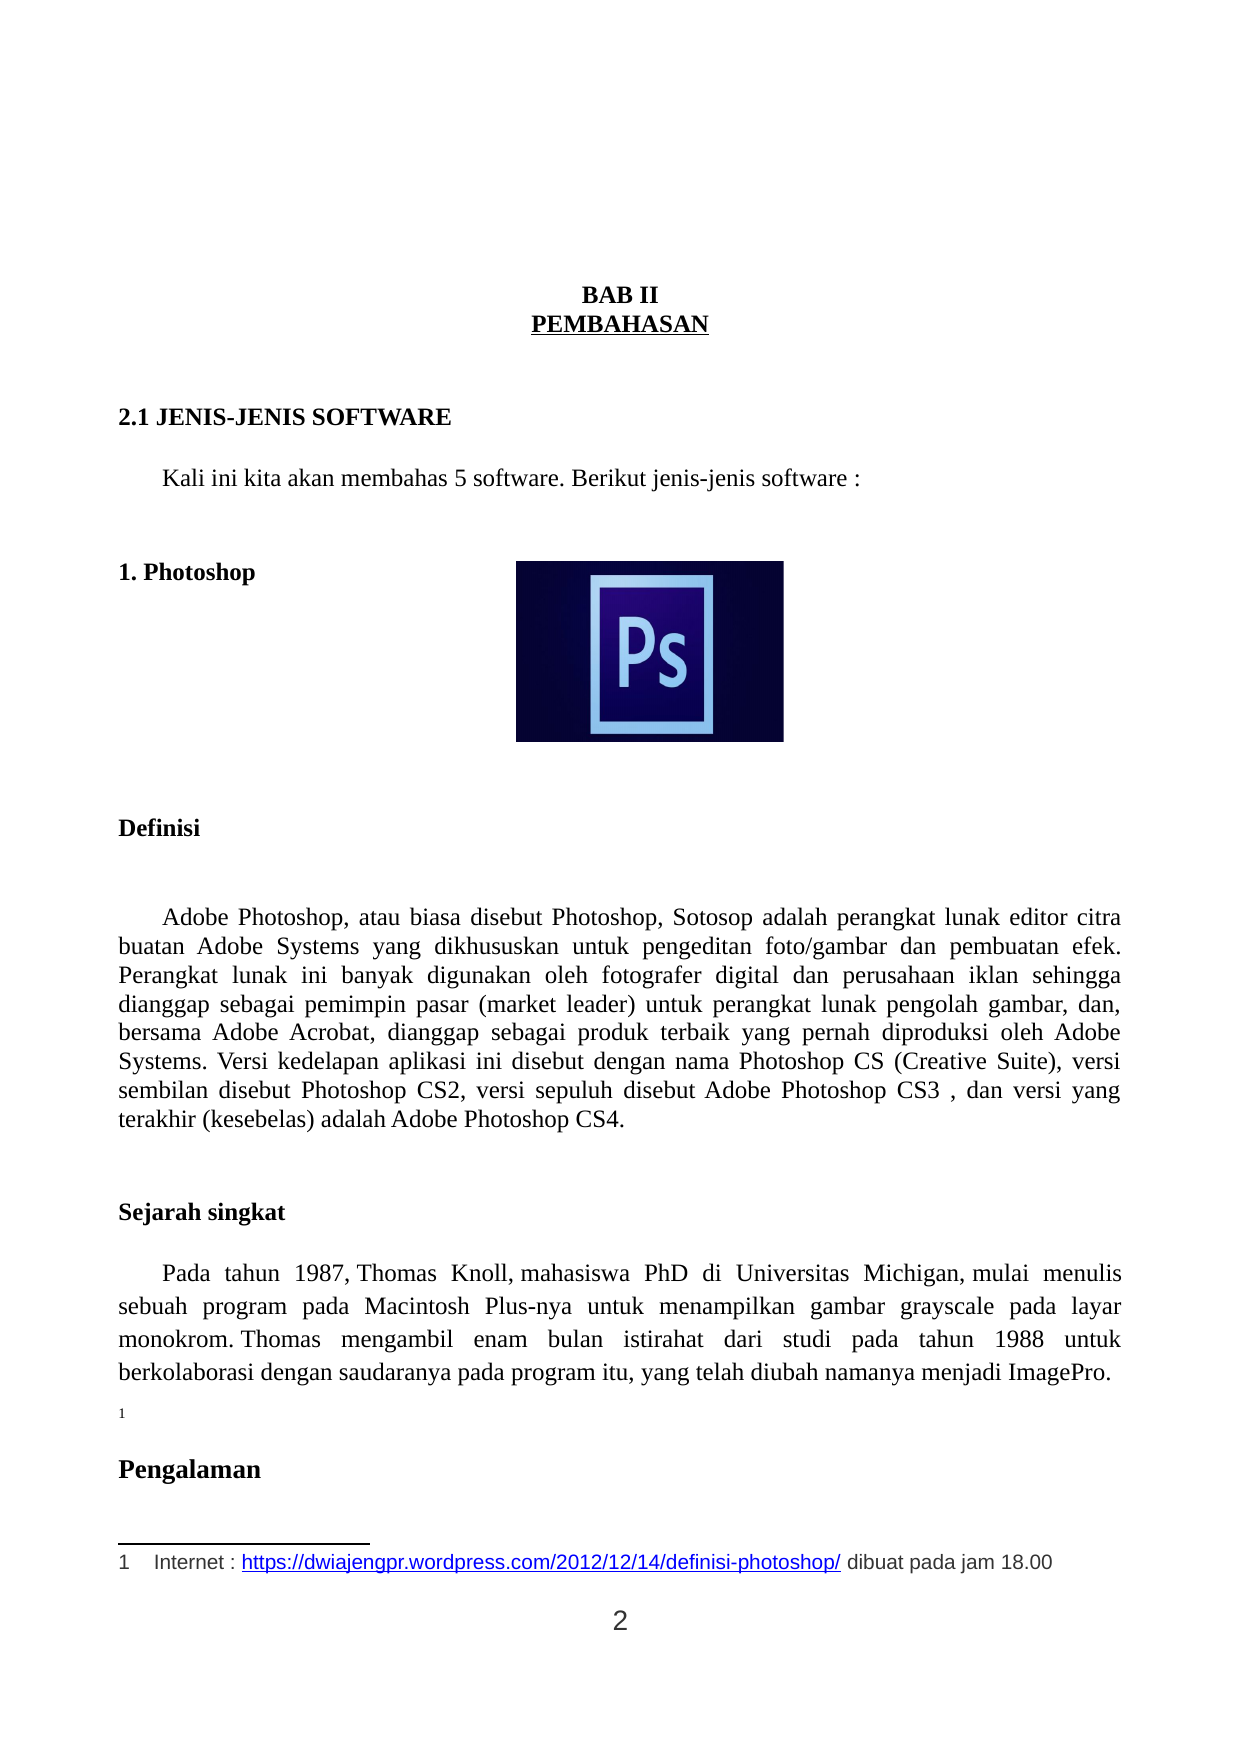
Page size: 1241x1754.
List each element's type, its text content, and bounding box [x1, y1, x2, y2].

text Adobe Photoshop, atau biasa disebut Photoshop, Sotosop adalah perangkat lunak editor citra buatan Adobe Systems yang dikhususkan untuk pengeditan foto/gambar dan pembuatan efek. Perangkat lunak ini banyak digunakan oleh fotografer digital dan perusahaan iklan sehingga dianggap sebagai pemimpin pasar (market leader) untuk perangkat lunak pengolah gambar, dan, bersama Adobe Acrobat, dianggap sebagai produk terbaik yang pernah diproduksi oleh Adobe Systems. Versi kedelapan aplikasi ini disebut dengan nama Photoshop CS (Creative Suite), versi sembilan disebut Photoshop CS2, versi sepuluh disebut Adobe Photoshop CS3 , dan versi yang terakhir (kesebelas) adalah Adobe Photoshop CS4. [118, 902, 1122, 1132]
text 2.1 JENIS-JENIS SOFTWARE [118, 402, 1122, 431]
text Pada tahun 1987, Thomas Knoll, mahasiswa PhD di Universitas Michigan, mulai menulis sebuah program pada Macintosh Plus-nya untuk menampilkan gambar grayscale pada layar monokrom. Thomas mengambil enam bulan istirahat dari studi pada tahun 1988 untuk berkolaborasi dengan saudaranya pada program itu, yang telah diubah namanya menjadi ImagePro. [118, 1258, 1122, 1386]
text BAB II [118, 280, 1122, 309]
text Definisi [118, 813, 1122, 841]
picture [516, 561, 787, 742]
text PEMBAHASAN [118, 309, 1122, 338]
text Pengalaman [118, 1453, 1122, 1484]
text Internet : https://dwiajengpr.wordpress.com/2012/12/14/definisi-photoshop/ dibuat pada jam 18.00 [118, 1550, 1122, 1574]
text 1. Photoshop [118, 557, 1122, 586]
text Sejarah singkat [118, 1197, 1122, 1226]
text Kali ini kita akan membahas 5 software. Berikut jenis-jenis software : [118, 463, 1122, 492]
